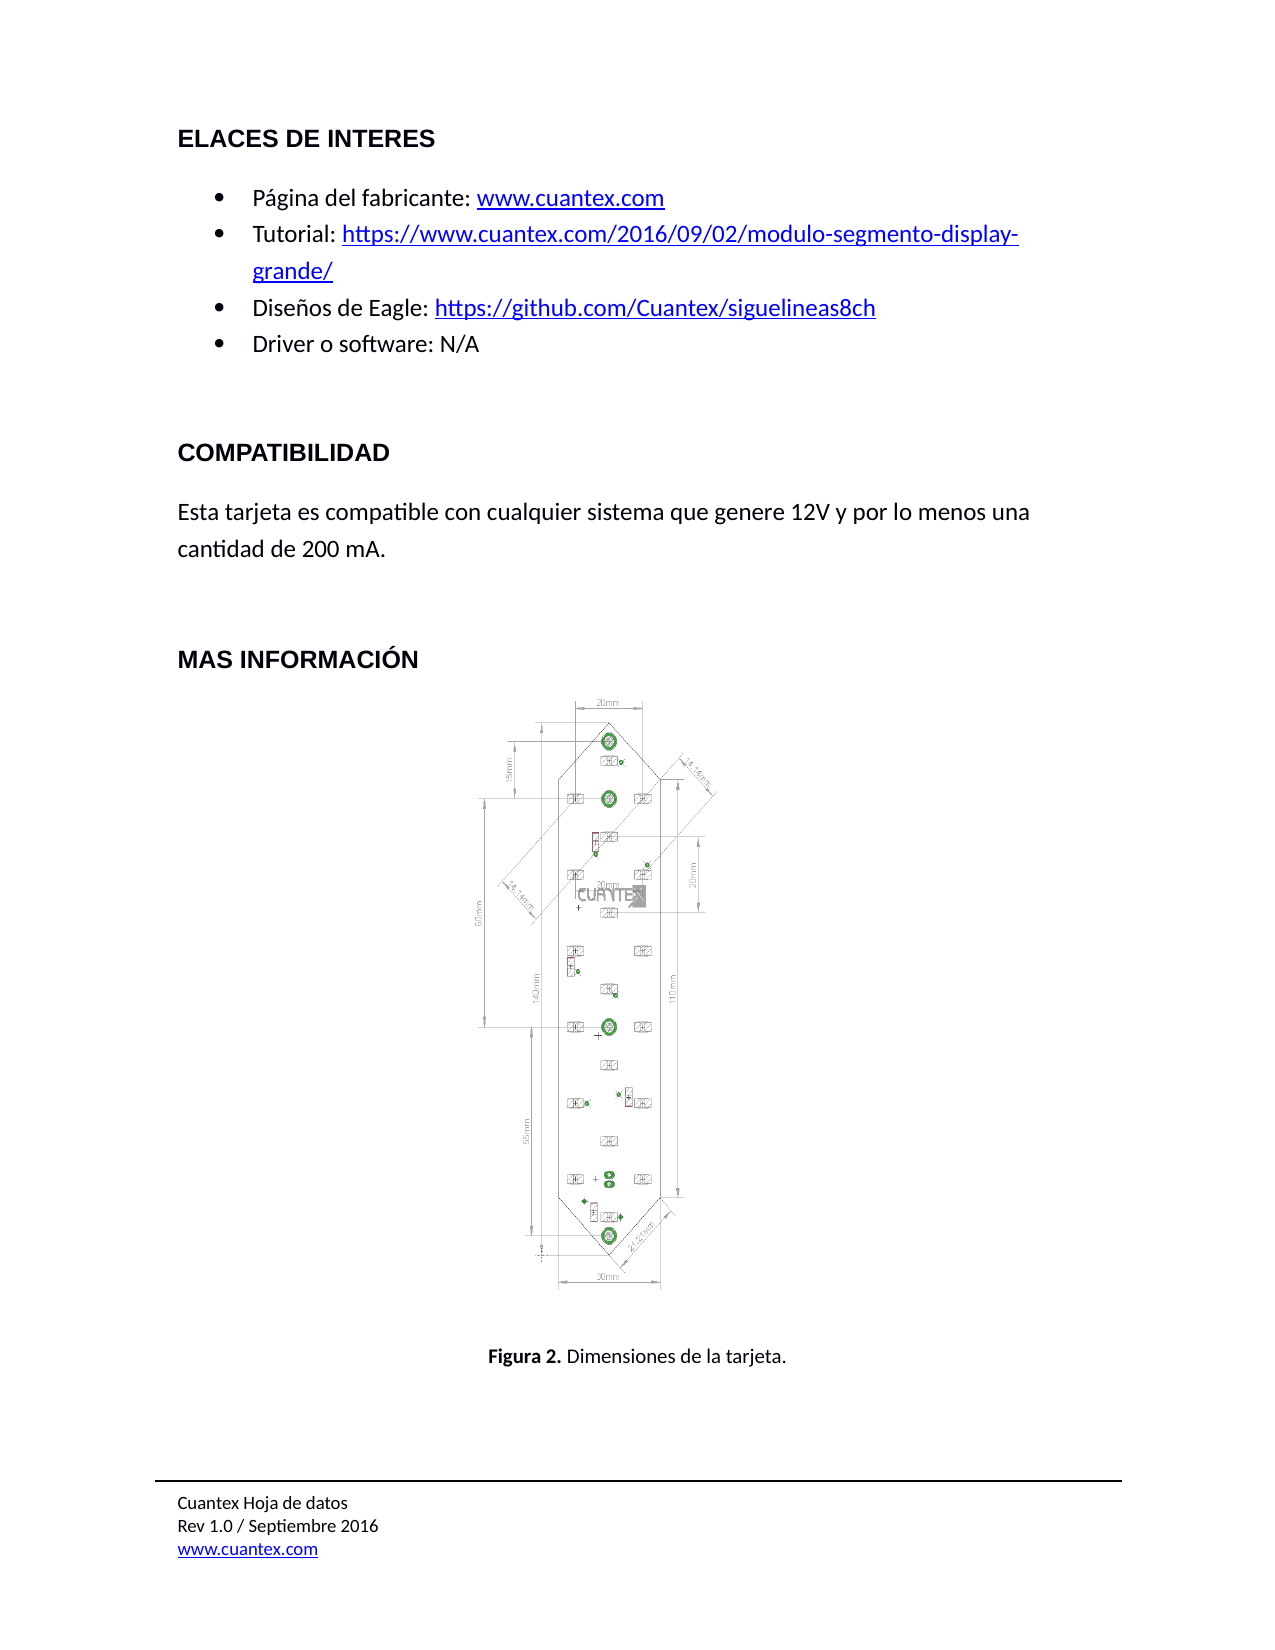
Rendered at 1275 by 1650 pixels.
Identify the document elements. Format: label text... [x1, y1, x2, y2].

subtitle MAS INFORMACIÓN [177, 645, 1098, 674]
list Página del fabricante: www.cuantex.com [215, 182, 1098, 212]
subtitle COMPATIBILIDAD [177, 438, 1098, 467]
text Esta tarjeta es compatible con cualquier sistema que genere 12V y por lo menos una cantidad de 200 mA. [177, 496, 1098, 563]
list Diseños de Eagle: https://github.com/Cuantex/siguelineas8ch [215, 292, 1098, 322]
picture [466, 687, 723, 1291]
list Tutorial: https://www.cuantex.com/2016/09/02/modulo-segmento-display-grande/ [215, 218, 1098, 286]
list Driver o software: N/A [215, 328, 1098, 359]
text Figura 2. Dimensiones de la tarjeta. [177, 1343, 1098, 1368]
subtitle ELACES DE INTERES [177, 124, 1098, 152]
